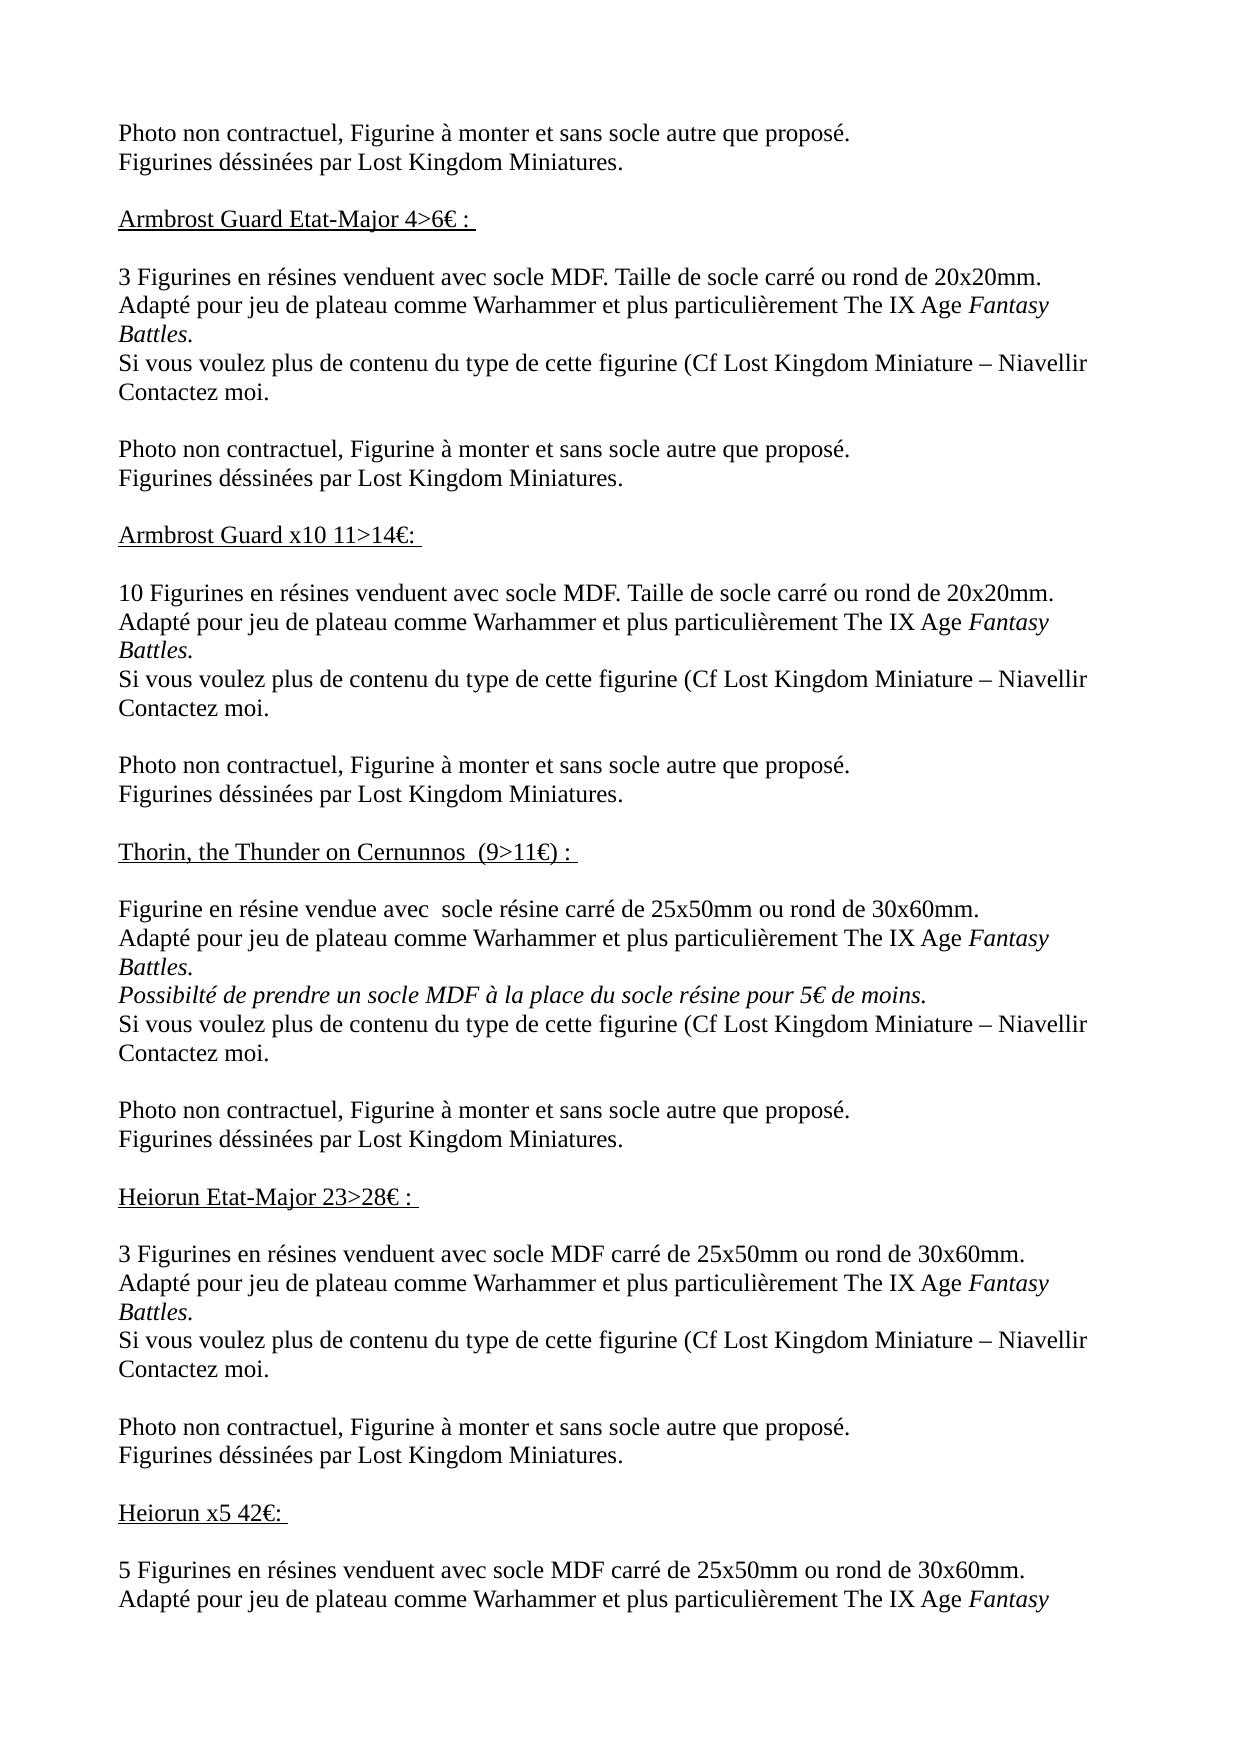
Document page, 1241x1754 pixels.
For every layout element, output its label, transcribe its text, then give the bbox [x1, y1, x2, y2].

text Figurines déssinées par Lost Kingdom Miniatures. [118, 147, 1122, 176]
text Photo non contractuel, Figurine à monter et sans socle autre que proposé. [118, 751, 1122, 779]
text Photo non contractuel, Figurine à monter et sans socle autre que proposé. [118, 118, 1122, 147]
text Thorin, the Thunder on Cernunnos (9>11€) : [118, 837, 1122, 866]
text Figurines déssinées par Lost Kingdom Miniatures. [118, 1441, 1122, 1469]
text Figurine en résine vendue avec socle résine carré de 25x50mm ou rond de 30x60mm. Adapté pour jeu de plateau comme Warhammer et plus particulièrement The IX Age Fantasy Battles. Possibilté de prendre un socle MDF à la place du socle résine pour 5€ de moins. Si vous voulez plus de contenu du type de cette figurine (Cf Lost Kingdom Miniature – Niavellir Contactez moi. [118, 894, 1122, 1067]
text Figurines déssinées par Lost Kingdom Miniatures. [118, 1124, 1122, 1153]
text Figurines déssinées par Lost Kingdom Miniatures. [118, 463, 1122, 492]
text Heiorun Etat-Major 23>28€ : [118, 1182, 1122, 1211]
text Figurines déssinées par Lost Kingdom Miniatures. [118, 779, 1122, 808]
text Heiorun x5 42€: [118, 1498, 1122, 1527]
text 3 Figurines en résines venduent avec socle MDF carré de 25x50mm ou rond de 30x60mm. Adapté pour jeu de plateau comme Warhammer et plus particulièrement The IX Age Fantasy Battles. Si vous voulez plus de contenu du type de cette figurine (Cf Lost Kingdom Miniature – Niavellir Contactez moi. [118, 1239, 1122, 1383]
text Photo non contractuel, Figurine à monter et sans socle autre que proposé. [118, 1096, 1122, 1124]
text 5 Figurines en résines venduent avec socle MDF carré de 25x50mm ou rond de 30x60mm. Adapté pour jeu de plateau comme Warhammer et plus particulièrement The IX Age Fantasy [118, 1556, 1122, 1613]
text Armbrost Guard Etat-Major 4>6€ : [118, 204, 1122, 233]
text Photo non contractuel, Figurine à monter et sans socle autre que proposé. [118, 1412, 1122, 1441]
text Armbrost Guard x10 11>14€: [118, 521, 1122, 549]
text 3 Figurines en résines venduent avec socle MDF. Taille de socle carré ou rond de 20x20mm. Adapté pour jeu de plateau comme Warhammer et plus particulièrement The IX Age Fantasy Battles. Si vous voulez plus de contenu du type de cette figurine (Cf Lost Kingdom Miniature – Niavellir Contactez moi. [118, 262, 1122, 406]
text Photo non contractuel, Figurine à monter et sans socle autre que proposé. [118, 434, 1122, 463]
text 10 Figurines en résines venduent avec socle MDF. Taille de socle carré ou rond de 20x20mm. Adapté pour jeu de plateau comme Warhammer et plus particulièrement The IX Age Fantasy Battles. Si vous voulez plus de contenu du type de cette figurine (Cf Lost Kingdom Miniature – Niavellir Contactez moi. [118, 578, 1122, 722]
